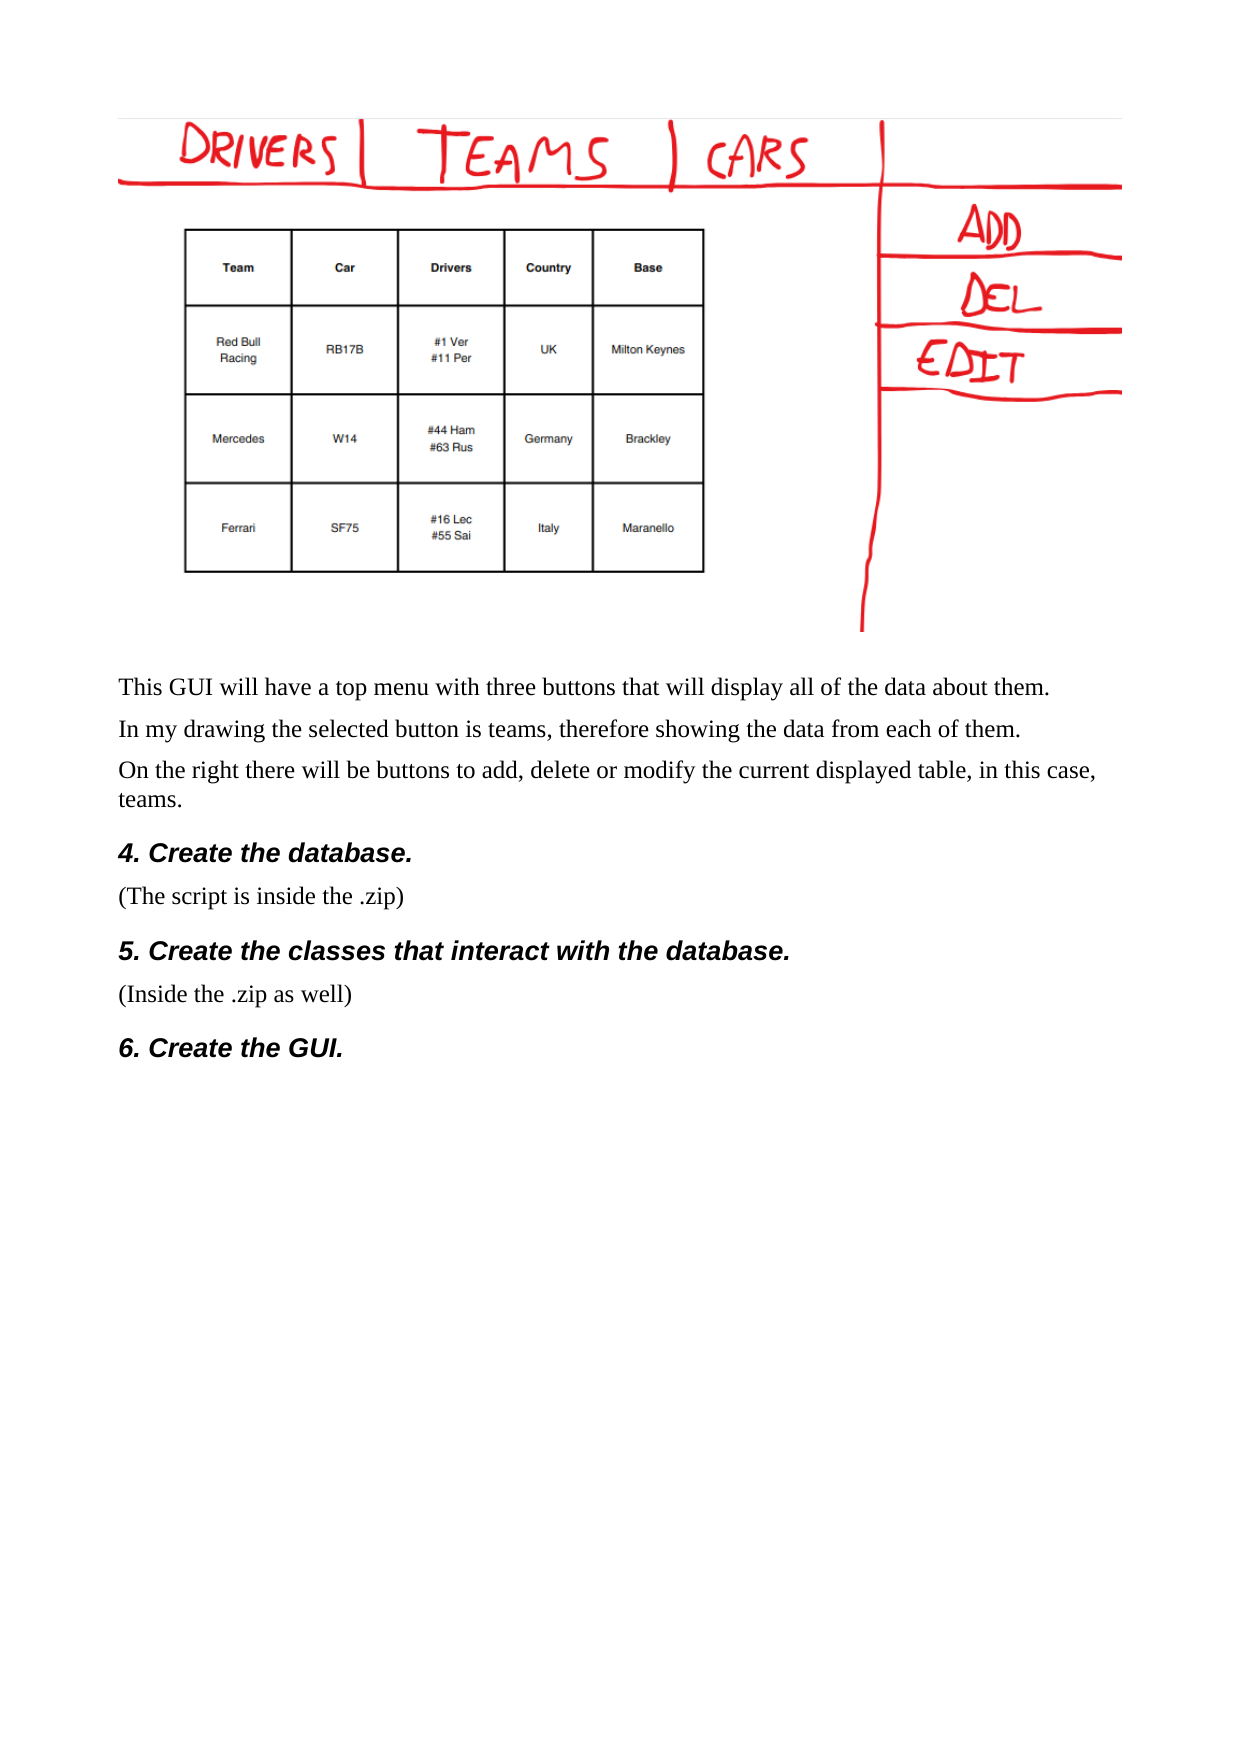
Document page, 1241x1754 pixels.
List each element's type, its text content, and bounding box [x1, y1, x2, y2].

picture [118, 118, 1122, 632]
text (The script is inside the .zip) [118, 881, 1122, 910]
subtitle 6. Create the GUI. [118, 1032, 1122, 1064]
subtitle 5. Create the classes that interact with the database. [118, 935, 1122, 966]
text This GUI will have a top menu with three buttons that will display all of the data about them. [118, 672, 1122, 701]
text In my drawing the selected button is teams, therefore showing the data from each of them. [118, 714, 1122, 742]
text On the right there will be buttons to add, delete or modify the current displayed table, in this case, teams. [118, 755, 1122, 812]
subtitle 4. Create the database. [118, 837, 1122, 869]
text (Inside the .zip as well) [118, 979, 1122, 1007]
